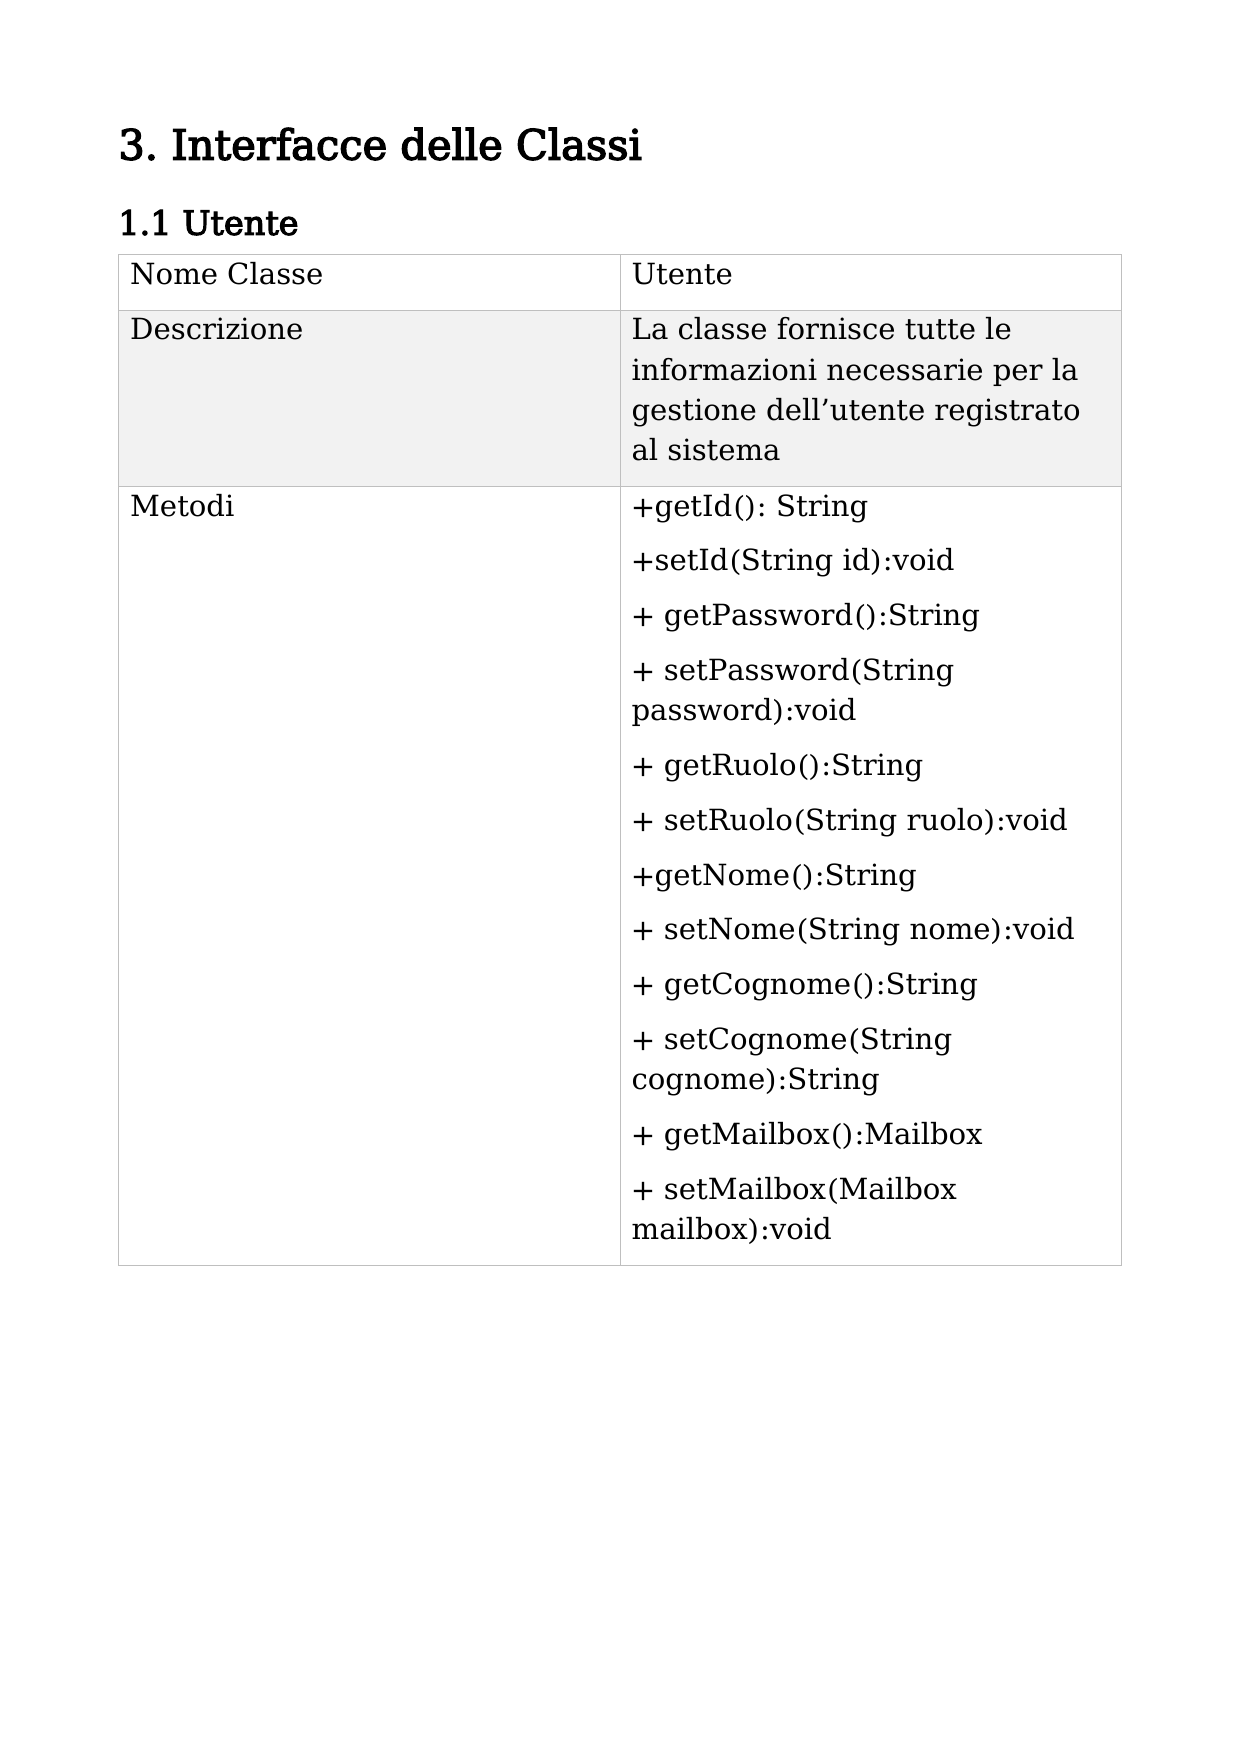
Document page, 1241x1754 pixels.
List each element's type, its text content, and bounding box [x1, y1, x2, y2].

table_header Nome Classe [119, 255, 620, 310]
table_cell La classe fornisce tutte le informazioni necessarie per la gestione dell’utente registrato al sistema [621, 311, 1121, 486]
subtitle 3. Interfacce delle Classi [118, 118, 1122, 168]
table_cell Metodi [119, 487, 620, 1265]
table_cell Descrizione [119, 311, 620, 486]
table_header Utente [621, 255, 1121, 310]
subtitle 1.1 Utente [118, 201, 1122, 242]
table_cell +getId(): String +setId(String id):void + getPassword():String + setPassword(String password):void + getRuolo():String + setRuolo(String ruolo):void +getNome():String + setNome(String nome):void + getCognome():String + setCognome(String cognome):String + getMailbox():Mailbox + setMailbox(Mailbox mailbox):void [621, 487, 1121, 1265]
